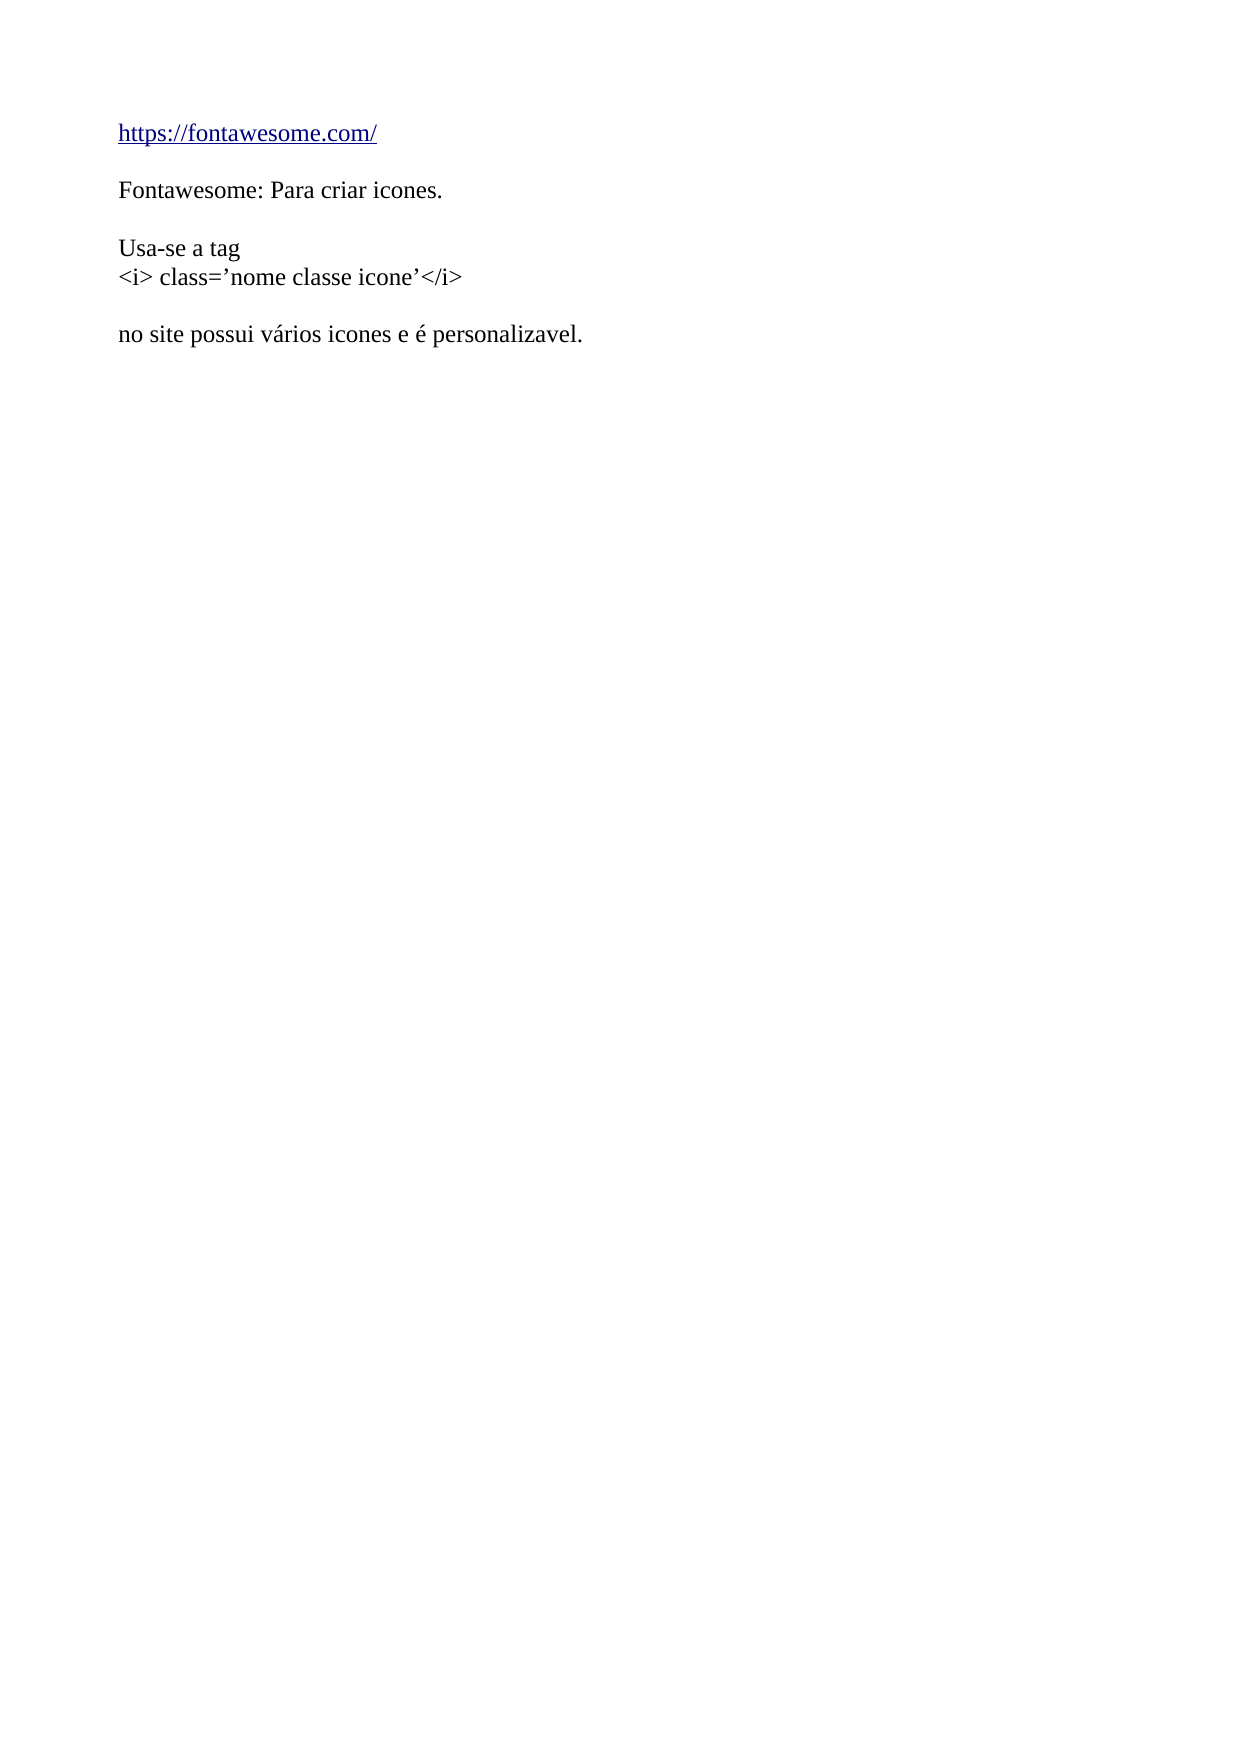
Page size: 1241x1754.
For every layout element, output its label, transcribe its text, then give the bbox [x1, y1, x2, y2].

text <i> class=’nome classe icone’</i> [118, 262, 1122, 291]
text no site possui vários icones e é personalizavel. [118, 319, 1122, 348]
text https://fontawesome.com/ [118, 118, 1122, 147]
text Usa-se a tag [118, 233, 1122, 262]
text Fontawesome: Para criar icones. [118, 176, 1122, 204]
